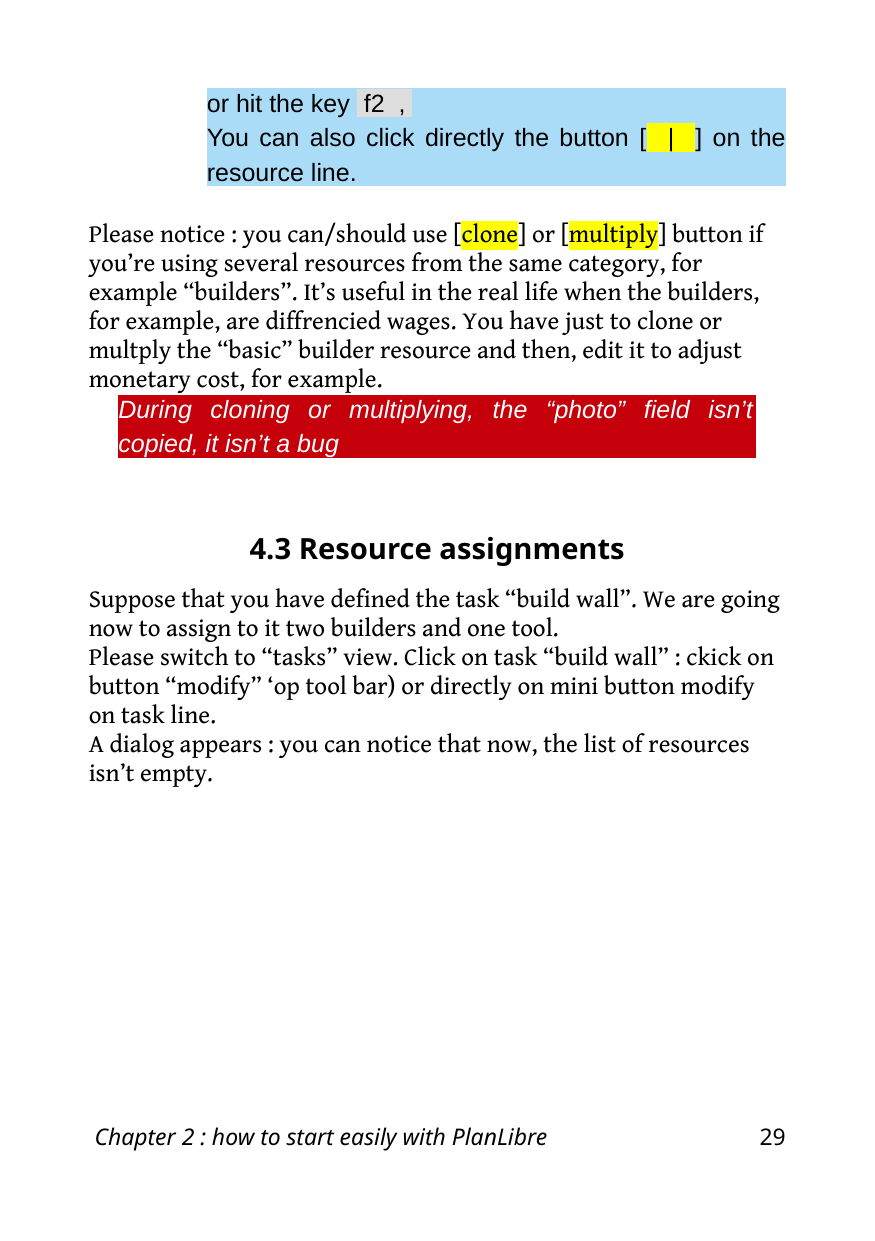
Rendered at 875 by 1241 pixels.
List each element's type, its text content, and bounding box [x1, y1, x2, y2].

text During cloning or multiplying, the “photo” field isn’t copied, it isn’t a bug [118, 395, 756, 458]
text You can also click directly the button [ | ] on the resource line. [207, 123, 786, 186]
subtitle 4.3 Resource assignments [88, 528, 786, 568]
text or hit the key f2 , [207, 88, 786, 117]
text Please notice : you can/should use [clone] or [multiply] button if you’re using several resources from the same category, for example “builders”. It’s useful in the real life when the builders, for example, are diffrencied wages. You have just to clone or multply the “basic” builder resource and then, edit it to adjust monetary cost, for example. [88, 221, 786, 395]
text Suppose that you have defined the task “build wall”. We are going now to assign to it two builders and one tool. [88, 585, 786, 643]
text A dialog appears : you can notice that now, the list of resources isn’t empty. [88, 730, 786, 788]
text Please switch to “tasks” view. Click on task “build wall” : ckick on button “modify” ‘op tool bar) or directly on mini button modify on task line. [88, 643, 786, 730]
